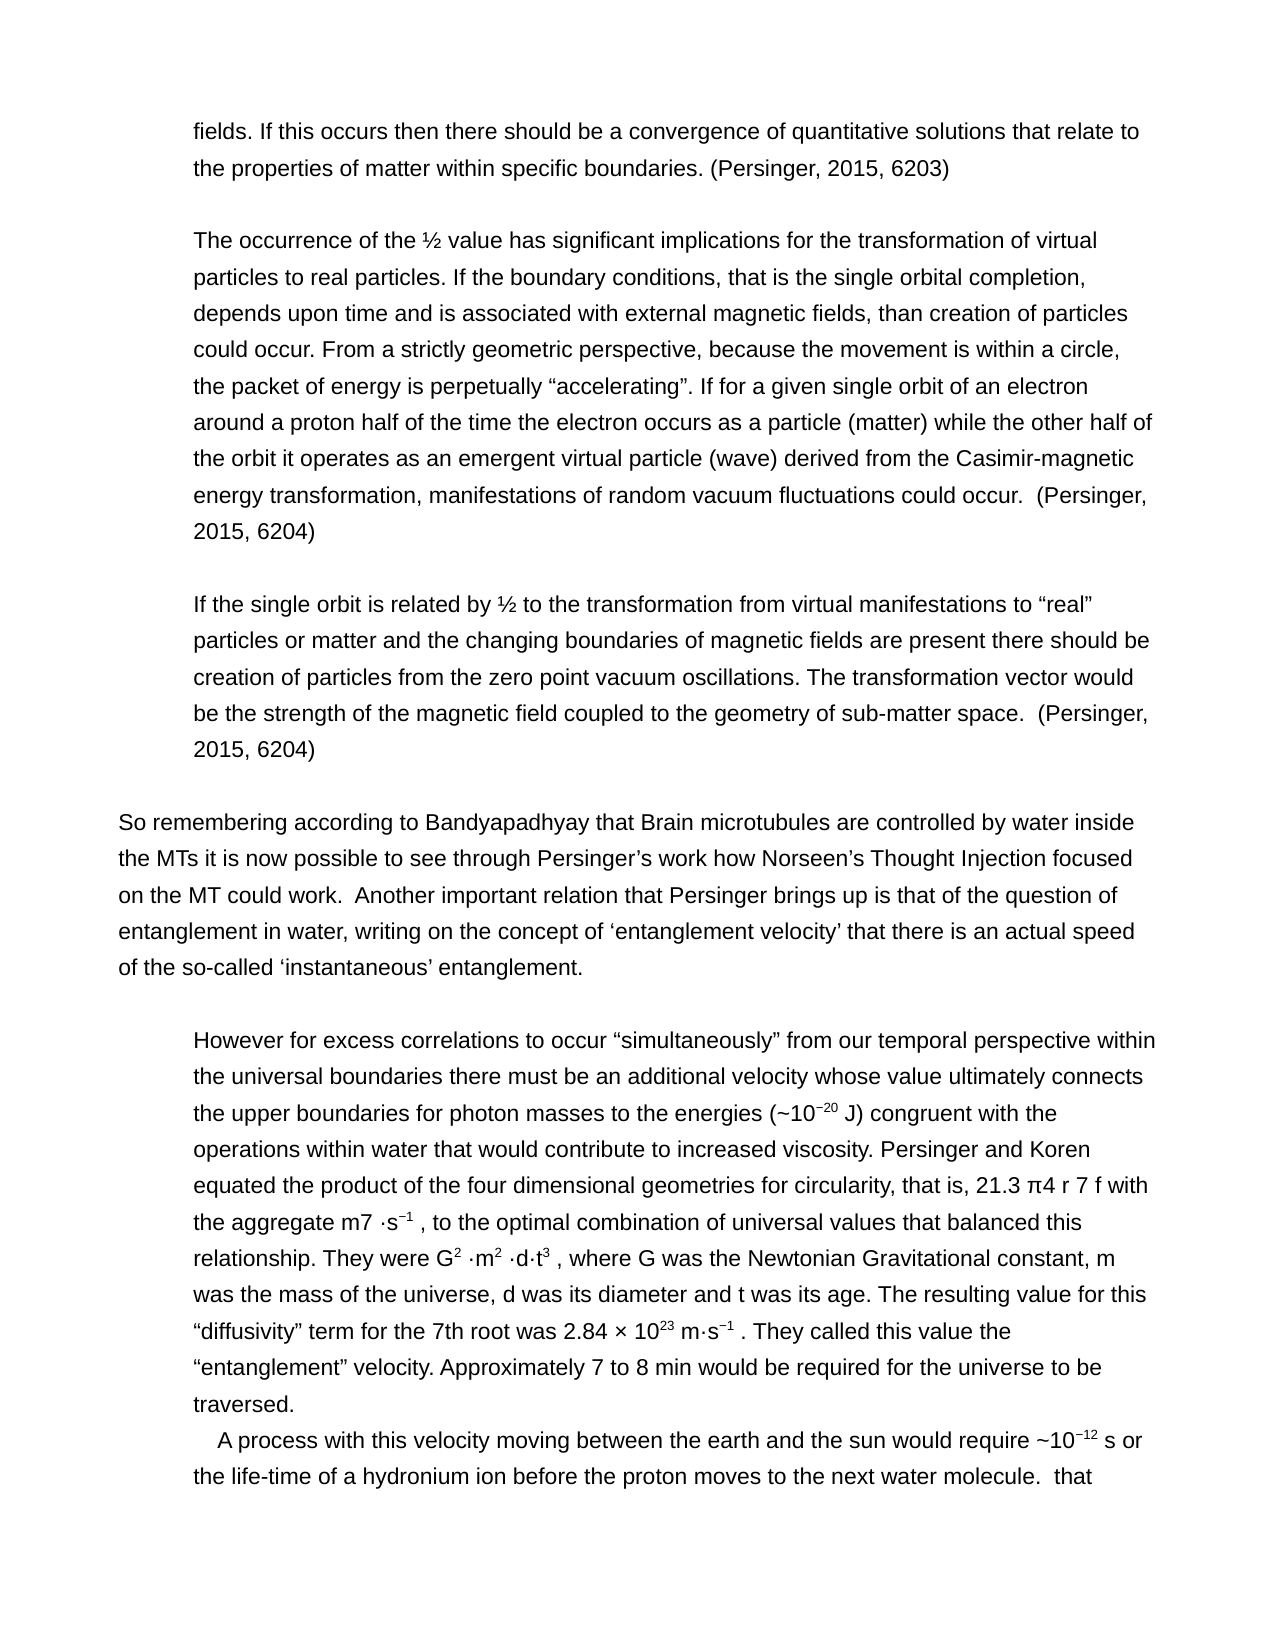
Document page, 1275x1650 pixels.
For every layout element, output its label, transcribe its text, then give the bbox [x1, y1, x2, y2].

text A process with this velocity moving between the earth and the sun would require ~10−12 s or the life-time of a hydronium ion before the proton moves to the next water molecule. that [193, 1427, 1157, 1489]
text However for excess correlations to occur “simultaneously” from our temporal perspective within the universal boundaries there must be an additional velocity whose value ultimately connects the upper boundaries for photon masses to the energies (~10−20 J) congruent with the operations within water that would contribute to increased viscosity. Persinger and Koren equated the product of the four dimensional geometries for circularity, that is, 21.3 π4 r 7 f with the aggregate m7 ·s−1 , to the optimal combination of universal values that balanced this relationship. They were G2 ·m2 ·d·t3 , where G was the Newtonian Gravitational constant, m was the mass of the universe, d was its diameter and t was its age. The resulting value for this “diffusivity” term for the 7th root was 2.84 × 1023 m·s−1 . They called this value the “entanglement” velocity. Approximately 7 to 8 min would be required for the universe to be traversed. [193, 1027, 1157, 1417]
text So remembering according to Bandyapadhyay that Brain microtubules are controlled by water inside the MTs it is now possible to see through Persinger’s work how Norseen’s Thought Injection focused on the MT could work. Another important relation that Persinger brings up is that of the question of entanglement in water, writing on the concept of ‘entanglement velocity’ that there is an actual speed of the so-called ‘instantaneous’ entanglement. [118, 809, 1157, 981]
text The occurrence of the ½ value has significant implications for the transformation of virtual particles to real particles. If the boundary conditions, that is the single orbital completion, depends upon time and is associated with external magnetic fields, than creation of particles could occur. From a strictly geometric perspective, because the movement is within a circle, the packet of energy is perpetually “accelerating”. If for a given single orbit of an electron around a proton half of the time the electron occurs as a particle (matter) while the other half of the orbit it operates as an emergent virtual particle (wave) derived from the Casimir-magnetic energy transformation, manifestations of random vacuum fluctuations could occur. (Persinger, 2015, 6204) [193, 227, 1157, 544]
text If the single orbit is related by ½ to the transformation from virtual manifestations to “real” particles or matter and the changing boundaries of magnetic fields are present there should be creation of particles from the zero point vacuum oscillations. The transformation vector would be the strength of the magnetic field coupled to the geometry of sub-matter space. (Persinger, 2015, 6204) [193, 591, 1157, 762]
text fields. If this occurs then there should be a convergence of quantitative solutions that relate to the properties of matter within specific boundaries. (Persinger, 2015, 6203) [193, 118, 1157, 181]
